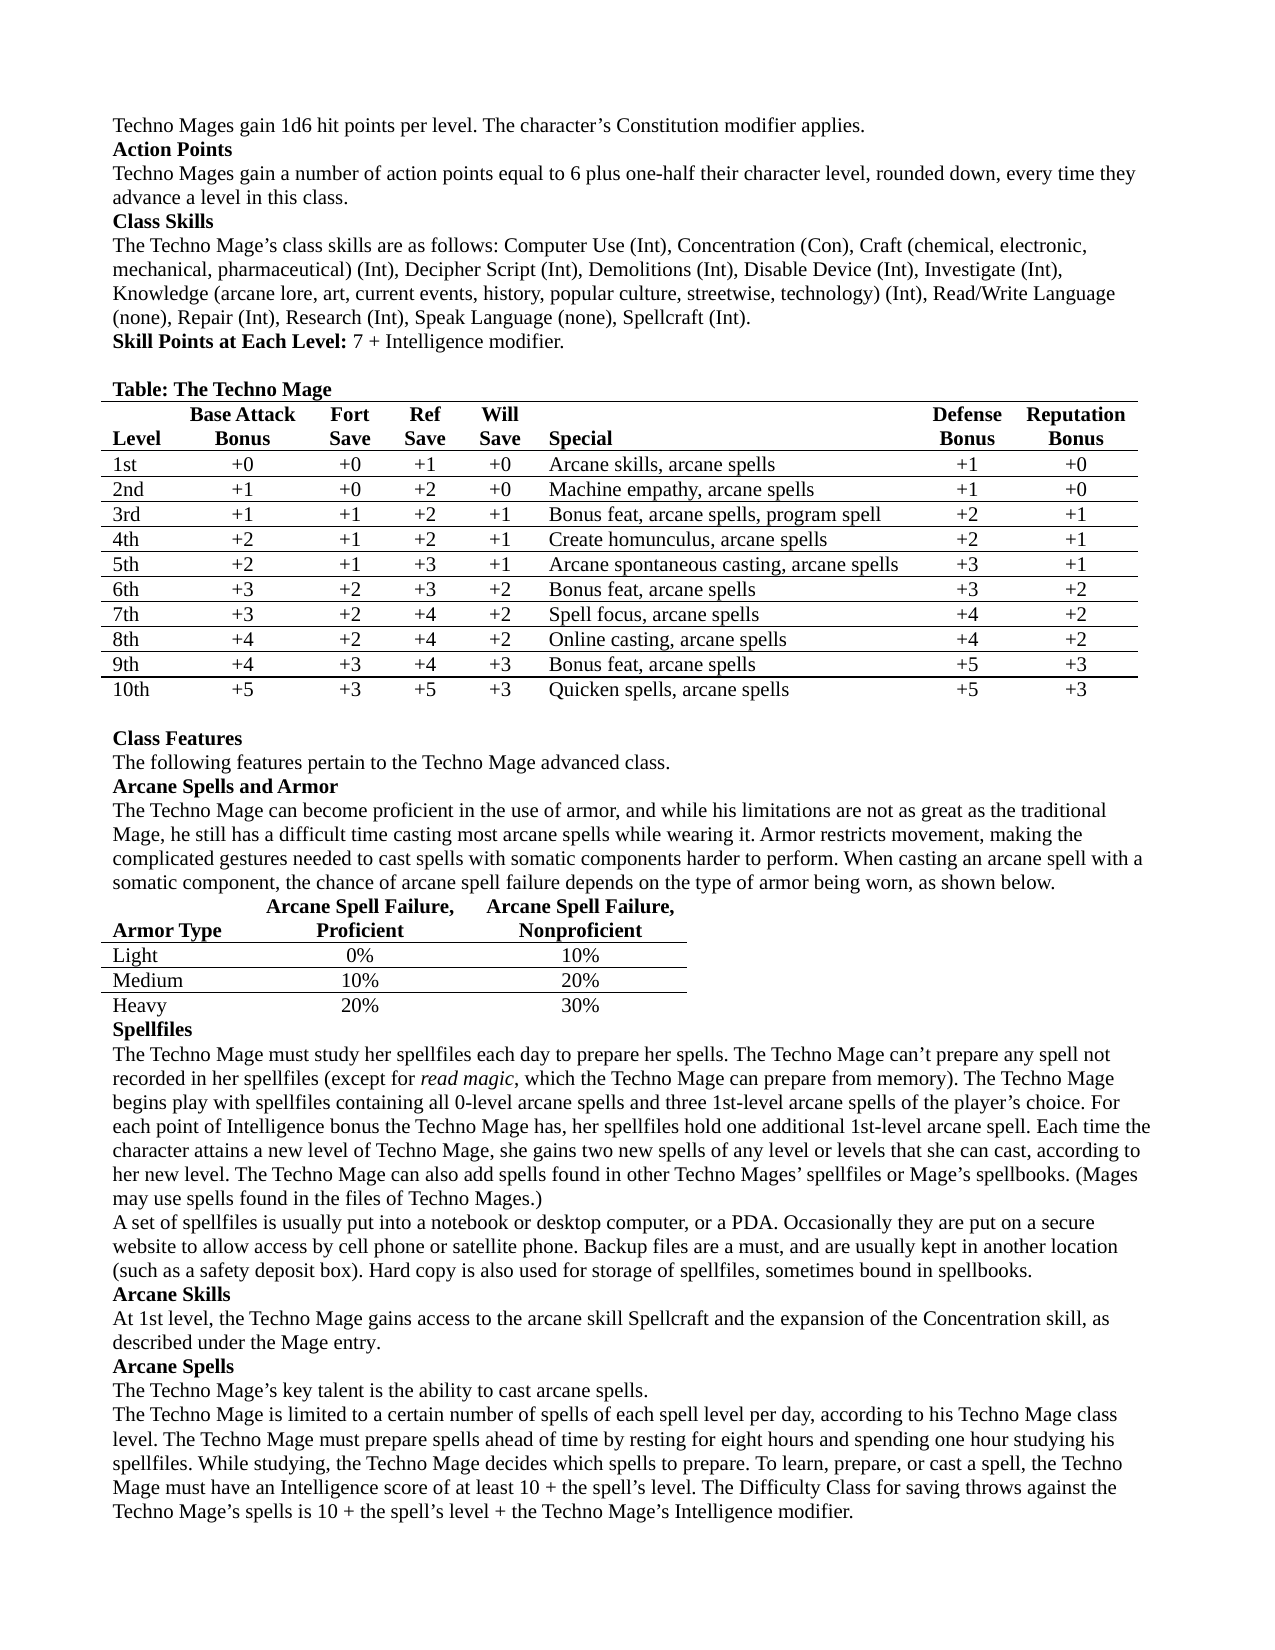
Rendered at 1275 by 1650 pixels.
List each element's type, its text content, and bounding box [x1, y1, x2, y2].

table_cell +4 [173, 652, 312, 676]
table_cell +1 [173, 502, 312, 526]
table_cell +2 [313, 627, 387, 651]
text Class Skills [112, 209, 1162, 233]
table_cell +1 [1014, 527, 1137, 551]
text The Techno Mage’s class skills are as follows: Computer Use (Int), Concentration (Con), Craft (chemical, electronic, mechanical, pharmaceutical) (Int), Decipher Script (Int), Demolitions (Int), Disable Device (Int), Investigate (Int), Knowledge (arcane lore, art, current events, history, popular culture, streetwise, technology) (Int), Read/Write Language (none), Repair (Int), Research (Int), Speak Language (none), Spellcraft (Int). [112, 233, 1162, 329]
table_cell +0 [463, 451, 537, 476]
table_cell +2 [463, 577, 537, 601]
table_cell +0 [173, 451, 312, 476]
table_cell Base Attack Bonus [173, 402, 312, 450]
table_cell +1 [313, 552, 387, 576]
table_cell 6th [101, 577, 172, 601]
table_cell +3 [173, 577, 312, 601]
table_cell +2 [463, 627, 537, 651]
table_cell +0 [313, 477, 387, 501]
text At 1st level, the Techno Mage gains access to the arcane skill Spellcraft and the expansion of the Concentration skill, as described under the Mage entry. [112, 1306, 1162, 1354]
table_cell +3 [920, 577, 1014, 601]
table_cell +1 [463, 552, 537, 576]
table_cell 30% [474, 993, 687, 1017]
table_cell +2 [920, 502, 1014, 526]
table_cell +1 [173, 477, 312, 501]
table_header Table: The Techno Mage [101, 377, 1137, 401]
table_cell +2 [173, 552, 312, 576]
table_cell +0 [313, 451, 387, 476]
table_cell Machine empathy, arcane spells [538, 477, 920, 501]
table_cell Online casting, arcane spells [538, 627, 920, 651]
text The Techno Mage can become proficient in the use of armor, and while his limitations are not as great as the traditional Mage, he still has a difficult time casting most arcane spells while wearing it. Armor restricts movement, making the complicated gestures needed to cast spells with somatic components harder to perform. When casting an arcane spell with a somatic component, the chance of arcane spell failure depends on the type of armor being worn, as shown below. [112, 798, 1162, 894]
table_cell 5th [101, 552, 172, 576]
table_cell +2 [463, 602, 537, 626]
table_cell 0% [246, 943, 474, 967]
table_cell Arcane skills, arcane spells [538, 451, 920, 476]
table_cell Arcane spontaneous casting, arcane spells [538, 552, 920, 576]
table_cell +1 [920, 451, 1014, 476]
table_cell +1 [463, 502, 537, 526]
table_cell +2 [313, 577, 387, 601]
table_cell +3 [388, 577, 462, 601]
text Arcane Skills [112, 1282, 1162, 1306]
table_cell +2 [920, 527, 1014, 551]
table_cell +1 [1014, 502, 1137, 526]
table_cell Bonus feat, arcane spells [538, 577, 920, 601]
table_cell +4 [388, 627, 462, 651]
text Action Points [112, 137, 1162, 161]
table_cell 7th [101, 602, 172, 626]
table_cell +2 [388, 527, 462, 551]
table_cell 10% [246, 968, 474, 992]
table_cell Bonus feat, arcane spells [538, 652, 920, 676]
table_cell +5 [173, 678, 312, 701]
table_cell +1 [313, 527, 387, 551]
table_cell +3 [920, 552, 1014, 576]
table_cell +2 [1014, 627, 1137, 651]
table_cell +3 [173, 602, 312, 626]
table_header Arcane Spell Failure, Nonproficient [474, 894, 687, 942]
table_cell Special [538, 402, 920, 450]
table_cell +2 [313, 602, 387, 626]
table_cell +1 [313, 502, 387, 526]
table_cell 10th [101, 678, 172, 701]
table_cell +2 [388, 477, 462, 501]
table_cell Will Save [463, 402, 537, 450]
text The Techno Mage must study her spellfiles each day to prepare her spells. The Techno Mage can’t prepare any spell not recorded in her spellfiles (except for read magic, which the Techno Mage can prepare from memory). The Techno Mage begins play with spellfiles containing all 0-level arcane spells and three 1st-level arcane spells of the player’s choice. For each point of Intelligence bonus the Techno Mage has, her spellfiles hold one additional 1st-level arcane spell. Each time the character attains a new level of Techno Mage, she gains two new spells of any level or levels that she can cast, according to her new level. The Techno Mage can also add spells found in other Techno Mages’ spellfiles or Mage’s spellbooks. (Mages may use spells found in the files of Techno Mages.) [112, 1041, 1162, 1210]
table_cell +0 [463, 477, 537, 501]
text Spellfiles [112, 1017, 1162, 1041]
table_cell +3 [313, 652, 387, 676]
table_cell +2 [1014, 602, 1137, 626]
table_cell +3 [463, 678, 537, 701]
table_cell 2nd [101, 477, 172, 501]
text Skill Points at Each Level: 7 + Intelligence modifier. [112, 329, 1162, 353]
table_cell +3 [1014, 678, 1137, 701]
table_cell +1 [920, 477, 1014, 501]
table_cell +4 [388, 652, 462, 676]
table_cell +2 [173, 527, 312, 551]
table_cell Ref Save [388, 402, 462, 450]
table_cell +4 [173, 627, 312, 651]
table_cell Light [101, 943, 246, 967]
table_cell 8th [101, 627, 172, 651]
table_cell Bonus feat, arcane spells, program spell [538, 502, 920, 526]
text Techno Mages gain a number of action points equal to 6 plus one-half their character level, rounded down, every time they advance a level in this class. [112, 161, 1162, 209]
table_cell +1 [388, 451, 462, 476]
text Arcane Spells [112, 1354, 1162, 1378]
table_cell +2 [1014, 577, 1137, 601]
table_cell +3 [313, 678, 387, 701]
text The following features pertain to the Techno Mage advanced class. [112, 749, 1162, 774]
table_cell 3rd [101, 502, 172, 526]
table_cell Defense Bonus [920, 402, 1014, 450]
table_cell +1 [1014, 552, 1137, 576]
table_cell +3 [463, 652, 537, 676]
table_cell 10% [474, 943, 687, 967]
table_cell +5 [388, 678, 462, 701]
table_cell +5 [920, 652, 1014, 676]
table_cell +1 [463, 527, 537, 551]
table_cell Spell focus, arcane spells [538, 602, 920, 626]
table_cell Fort Save [313, 402, 387, 450]
table_cell +3 [1014, 652, 1137, 676]
table_cell 20% [474, 968, 687, 992]
text A set of spellfiles is usually put into a notebook or desktop computer, or a PDA. Occasionally they are put on a secure website to allow access by cell phone or satellite phone. Backup files are a must, and are usually kept in another location (such as a safety deposit box). Hard copy is also used for storage of spellfiles, sometimes bound in spellbooks. [112, 1210, 1162, 1282]
table_cell +4 [920, 602, 1014, 626]
table_cell Level [101, 402, 172, 450]
table_cell 1st [101, 451, 172, 476]
table_cell 9th [101, 652, 172, 676]
table_cell Heavy [101, 993, 246, 1017]
table_cell +0 [1014, 477, 1137, 501]
table_cell 4th [101, 527, 172, 551]
table_cell +0 [1014, 451, 1137, 476]
table_header Armor Type [101, 894, 246, 942]
table_header Arcane Spell Failure, Proficient [246, 894, 474, 942]
table_cell +3 [388, 552, 462, 576]
table_cell +2 [388, 502, 462, 526]
table_cell Reputation Bonus [1014, 402, 1137, 450]
table_cell Quicken spells, arcane spells [538, 678, 920, 701]
text The Techno Mage is limited to a certain number of spells of each spell level per day, according to his Techno Mage class level. The Techno Mage must prepare spells ahead of time by resting for eight hours and spending one hour studying his spellfiles. While studying, the Techno Mage decides which spells to prepare. To learn, prepare, or cast a spell, the Techno Mage must have an Intelligence score of at least 10 + the spell’s level. The Difficulty Class for saving throws against the Techno Mage’s spells is 10 + the spell’s level + the Techno Mage’s Intelligence modifier. [112, 1402, 1162, 1523]
table_cell Create homunculus, arcane spells [538, 527, 920, 551]
table_cell +5 [920, 678, 1014, 701]
table_cell 20% [246, 993, 474, 1017]
table_cell +4 [920, 627, 1014, 651]
text Techno Mages gain 1d6 hit points per level. The character’s Constitution modifier applies. [112, 112, 1162, 137]
text The Techno Mage’s key talent is the ability to cast arcane spells. [112, 1378, 1162, 1402]
table_cell Medium [101, 968, 246, 992]
subtitle Class Features [112, 726, 1162, 749]
table_cell +4 [388, 602, 462, 626]
text Arcane Spells and Armor [112, 774, 1162, 798]
